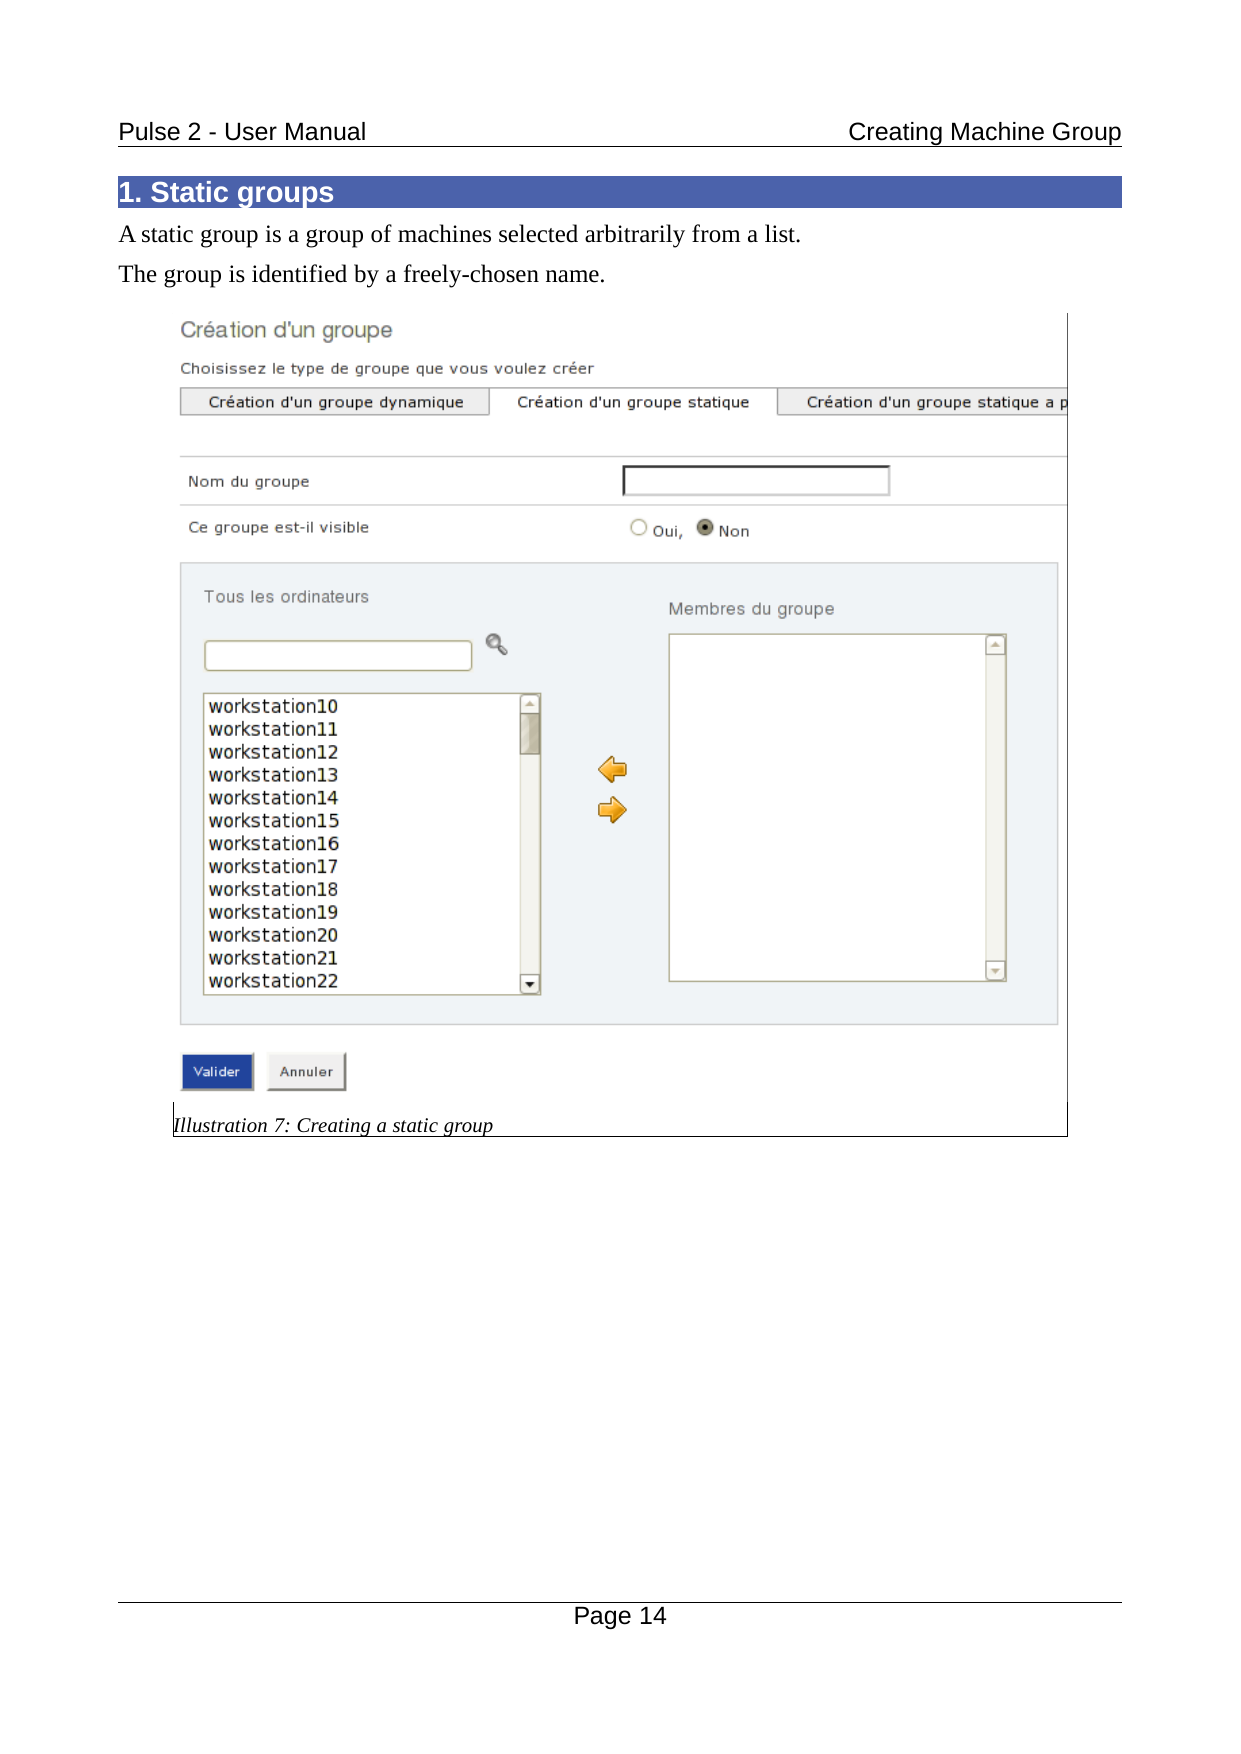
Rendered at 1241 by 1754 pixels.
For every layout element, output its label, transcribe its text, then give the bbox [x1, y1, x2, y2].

subtitle Static groups [118, 176, 1122, 208]
text A static group is a group of machines selected arbitrarily from a list. [118, 220, 1122, 248]
text Illustration 7: Creating a static group [174, 1102, 1067, 1136]
text The group is identified by a freely-chosen name. [118, 260, 1122, 288]
picture [172, 312, 1068, 1102]
